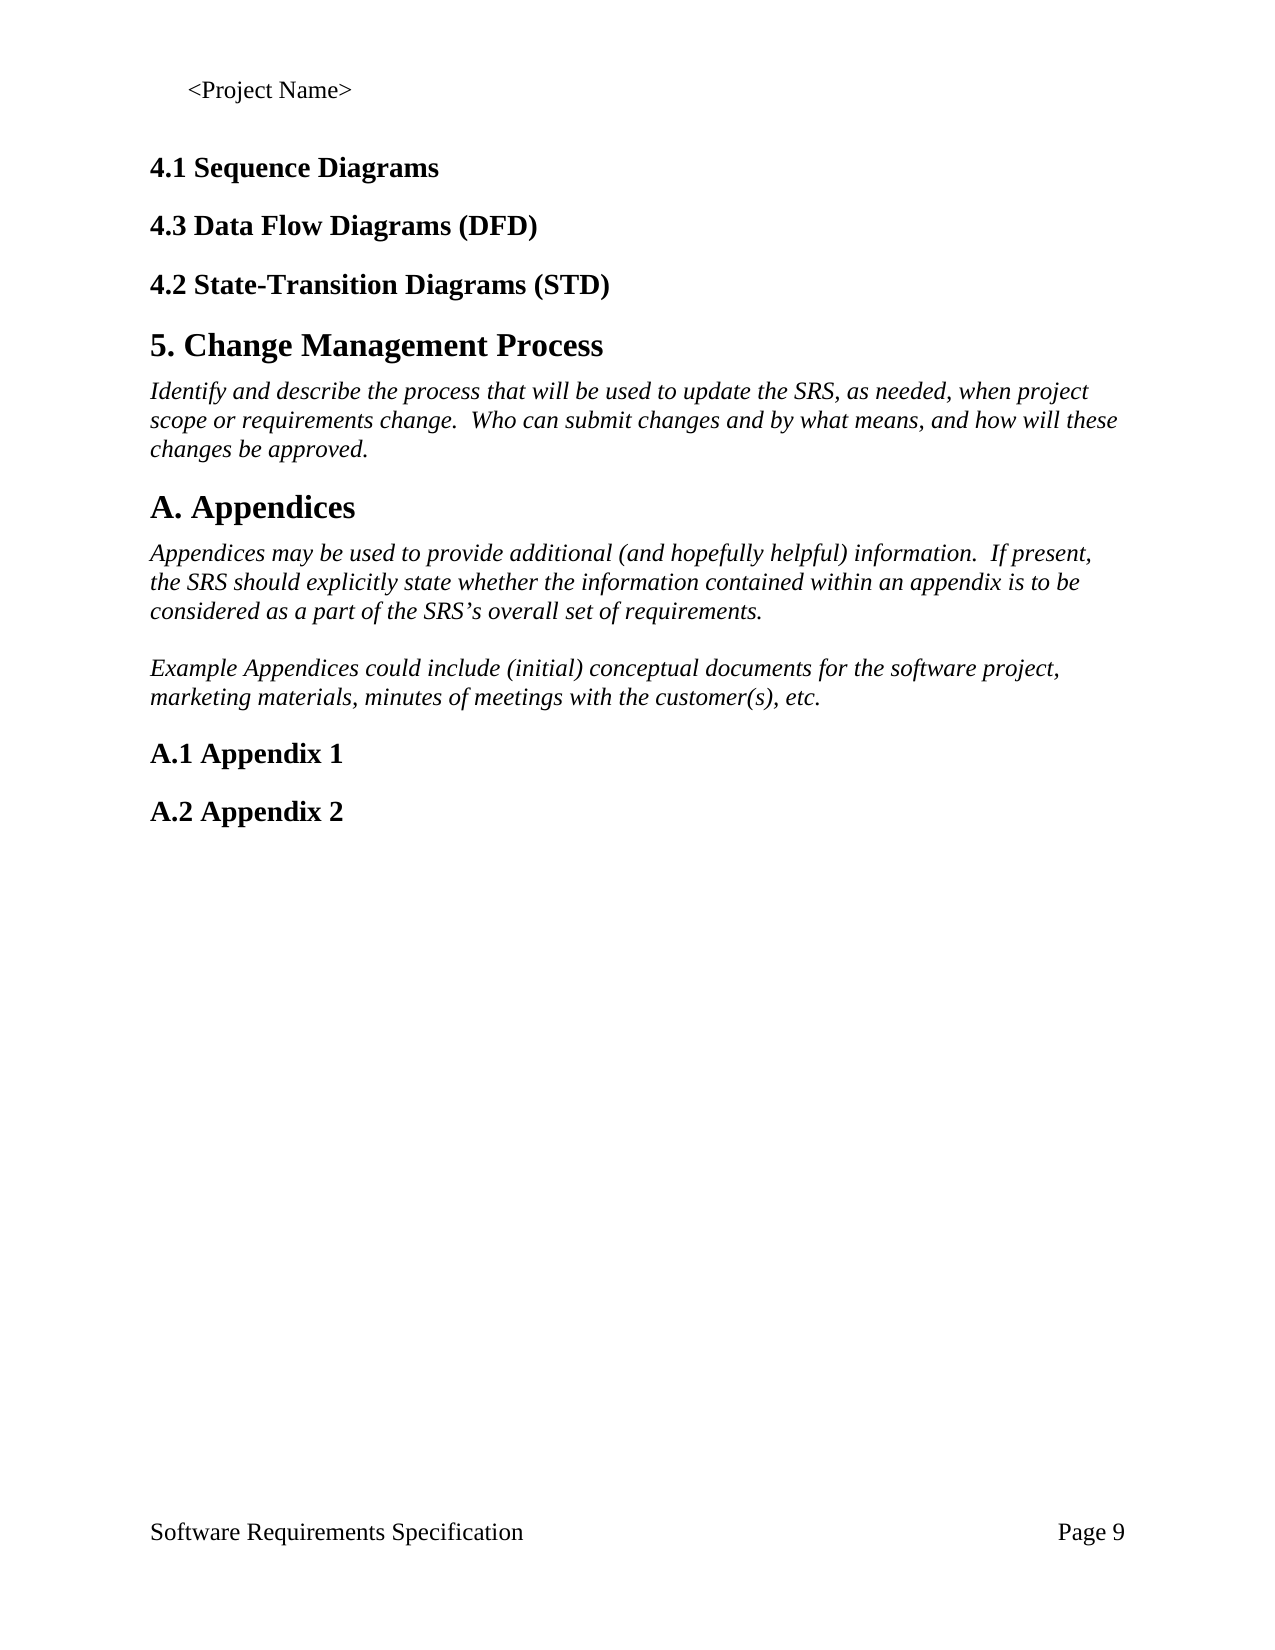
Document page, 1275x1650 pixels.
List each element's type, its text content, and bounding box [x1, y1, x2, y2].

subtitle 4.3 Data Flow Diagrams (DFD) [150, 208, 1125, 242]
text Identify and describe the process that will be used to update the SRS, as needed, when project scope or requirements change. Who can submit changes and by what means, and how will these changes be approved. [150, 376, 1125, 463]
subtitle A.2 Appendix 2 [150, 794, 1125, 828]
subtitle 5. Change Management Process [150, 326, 1125, 364]
subtitle 4.1 Sequence Diagrams [150, 150, 1125, 183]
text Appendices may be used to provide additional (and hopefully helpful) information. If present, the SRS should explicitly state whether the information contained within an appendix is to be considered as a part of the SRS’s overall set of requirements. [150, 538, 1125, 625]
text Example Appendices could include (initial) conceptual documents for the software project, marketing materials, minutes of meetings with the customer(s), etc. [150, 653, 1125, 711]
subtitle A. Appendices [150, 488, 1125, 526]
subtitle 4.2 State-Transition Diagrams (STD) [150, 267, 1125, 301]
subtitle A.1 Appendix 1 [150, 736, 1125, 769]
